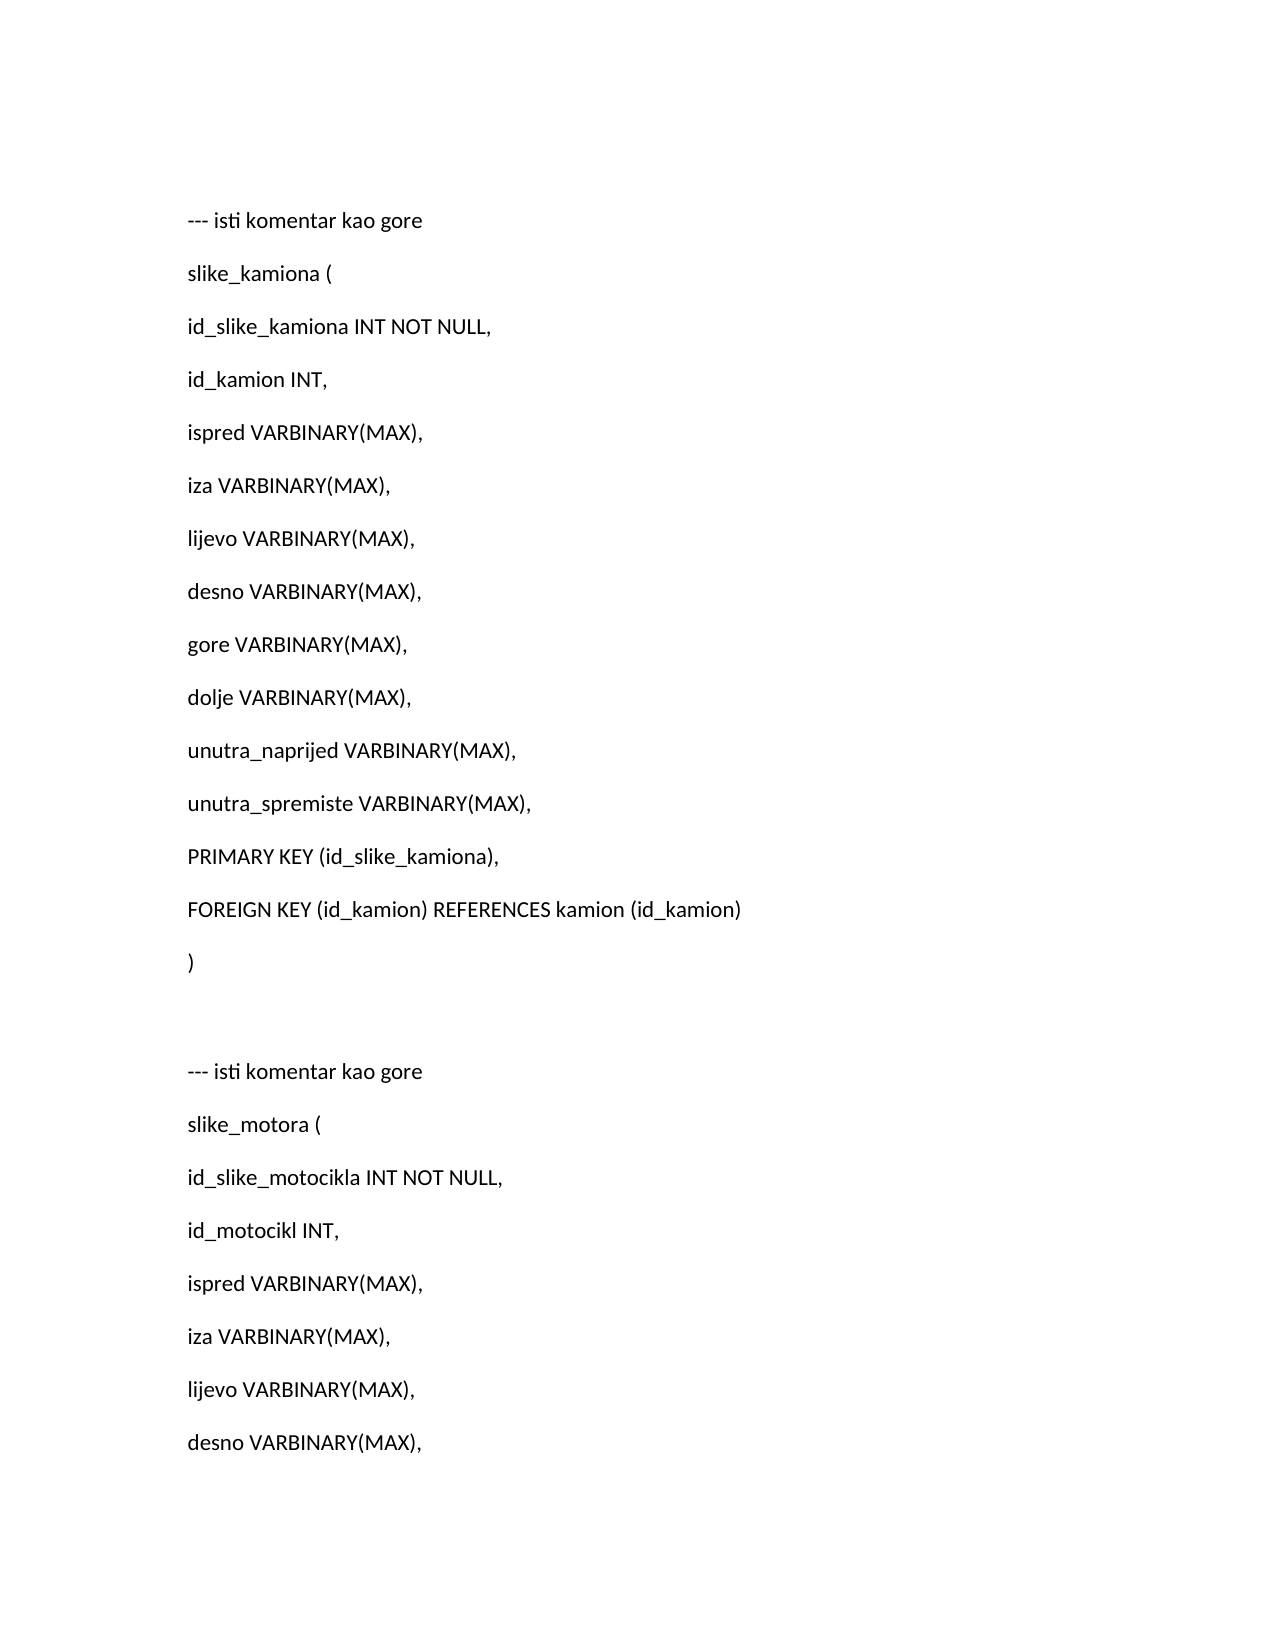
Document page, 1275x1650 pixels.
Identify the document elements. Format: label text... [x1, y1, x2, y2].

text desno VARBINARY(MAX), [187, 1428, 1087, 1456]
text iza VARBINARY(MAX), [187, 471, 1087, 499]
text gore VARBINARY(MAX), [187, 630, 1087, 658]
text iza VARBINARY(MAX), [187, 1322, 1087, 1350]
text id_motocikl INT, [187, 1216, 1087, 1244]
text unutra_naprijed VARBINARY(MAX), [187, 736, 1087, 764]
text desno VARBINARY(MAX), [187, 577, 1087, 605]
text ) [187, 948, 1087, 976]
text ispred VARBINARY(MAX), [187, 1269, 1087, 1297]
text id_slike_kamiona INT NOT NULL, [187, 312, 1087, 340]
text lijevo VARBINARY(MAX), [187, 1375, 1087, 1403]
text PRIMARY KEY (id_slike_kamiona), [187, 842, 1087, 870]
text slike_motora ( [187, 1110, 1087, 1138]
text --- isti komentar kao gore [187, 206, 1087, 234]
text id_slike_motocikla INT NOT NULL, [187, 1163, 1087, 1191]
text ispred VARBINARY(MAX), [187, 418, 1087, 446]
text --- isti komentar kao gore [187, 1057, 1087, 1085]
text id_kamion INT, [187, 365, 1087, 393]
text unutra_spremiste VARBINARY(MAX), [187, 789, 1087, 817]
text FOREIGN KEY (id_kamion) REFERENCES kamion (id_kamion) [187, 895, 1087, 923]
text lijevo VARBINARY(MAX), [187, 524, 1087, 552]
text slike_kamiona ( [187, 259, 1087, 287]
text dolje VARBINARY(MAX), [187, 683, 1087, 711]
